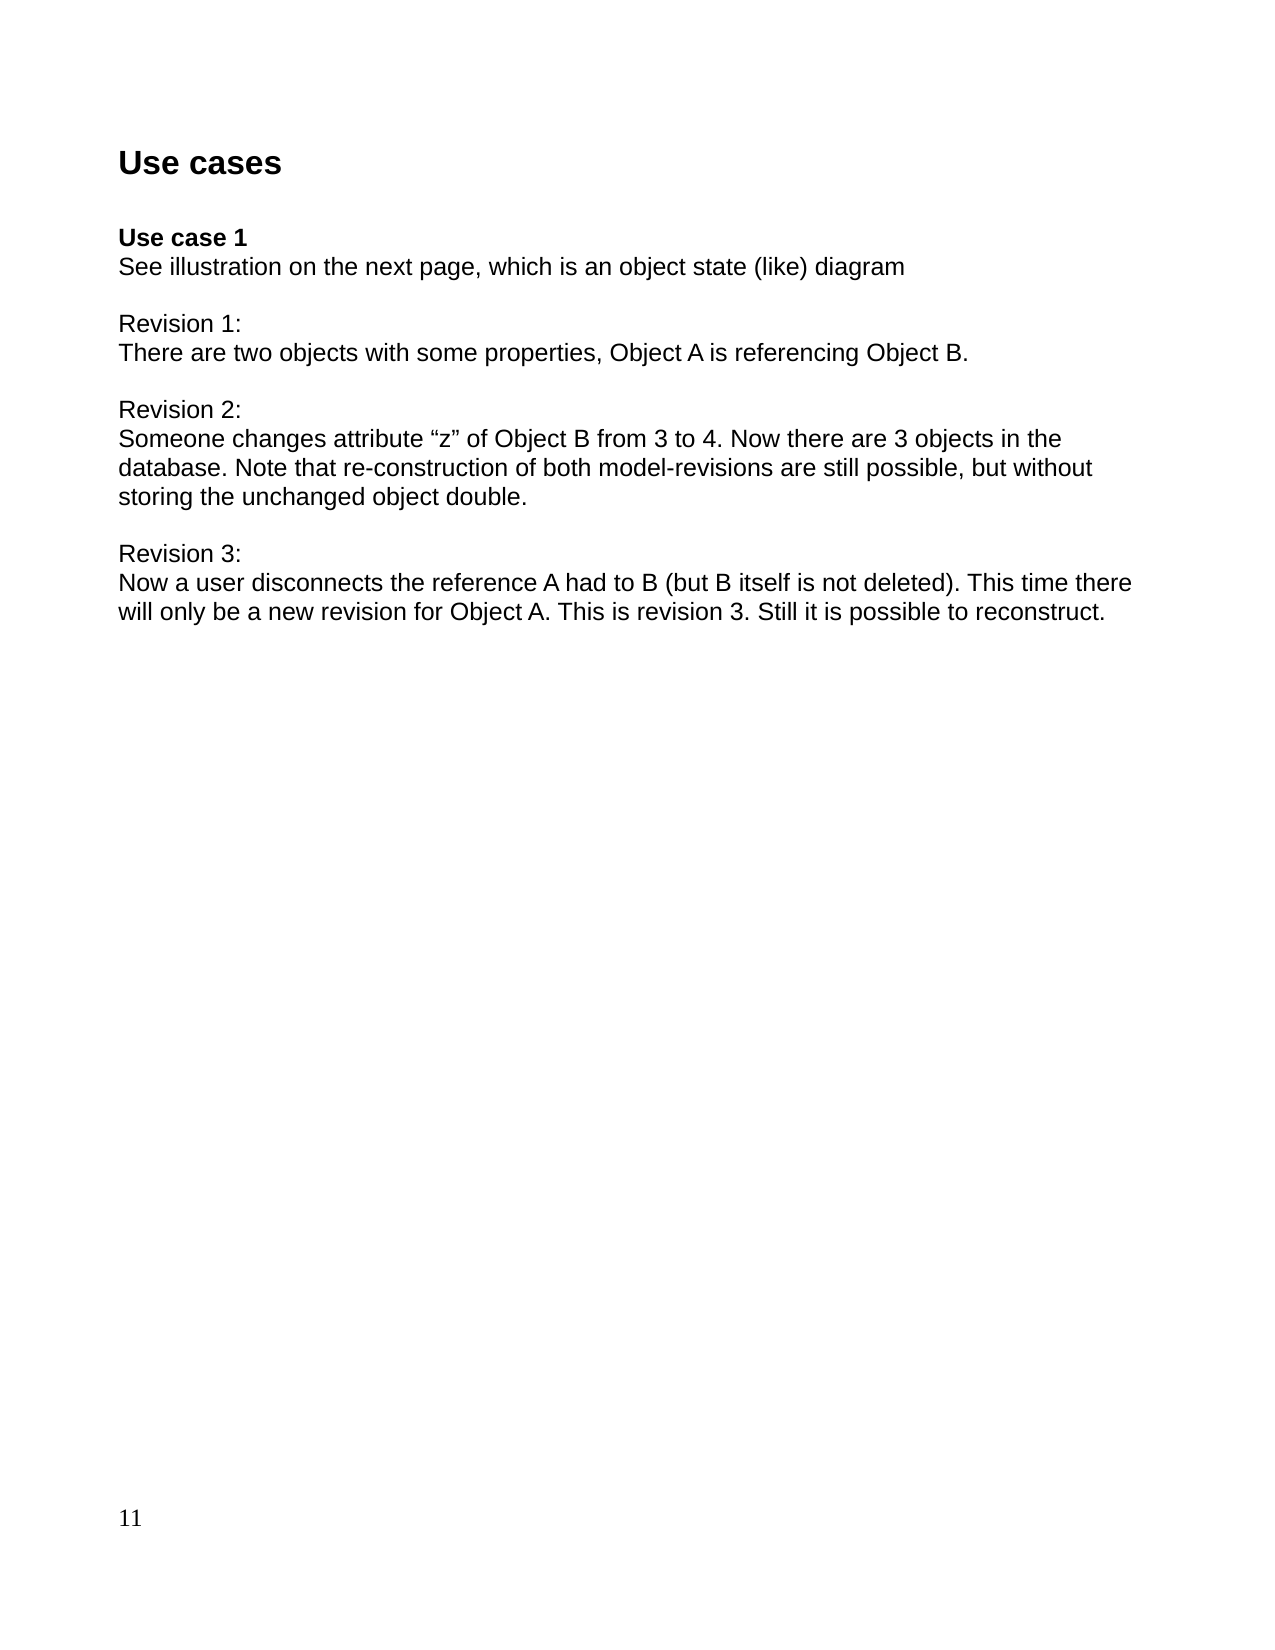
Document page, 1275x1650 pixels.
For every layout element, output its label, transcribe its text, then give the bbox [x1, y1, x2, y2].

text Revision 1: [118, 309, 1157, 338]
text Now a user disconnects the reference A had to B (but B itself is not deleted). This time there will only be a new revision for Object A. This is revision 3. Still it is possible to reconstruct. [118, 568, 1157, 626]
text Use case 1 [118, 223, 1157, 252]
text Revision 3: [118, 539, 1157, 568]
text There are two objects with some properties, Object A is referencing Object B. [118, 338, 1157, 367]
text Someone changes attribute “z” of Object B from 3 to 4. Now there are 3 objects in the database. Note that re-construction of both model-revisions are still possible, but without storing the unchanged object double. [118, 424, 1157, 511]
subtitle Use cases [118, 143, 1157, 182]
text Revision 2: [118, 396, 1157, 424]
text See illustration on the next page, which is an object state (like) diagram [118, 252, 1157, 281]
